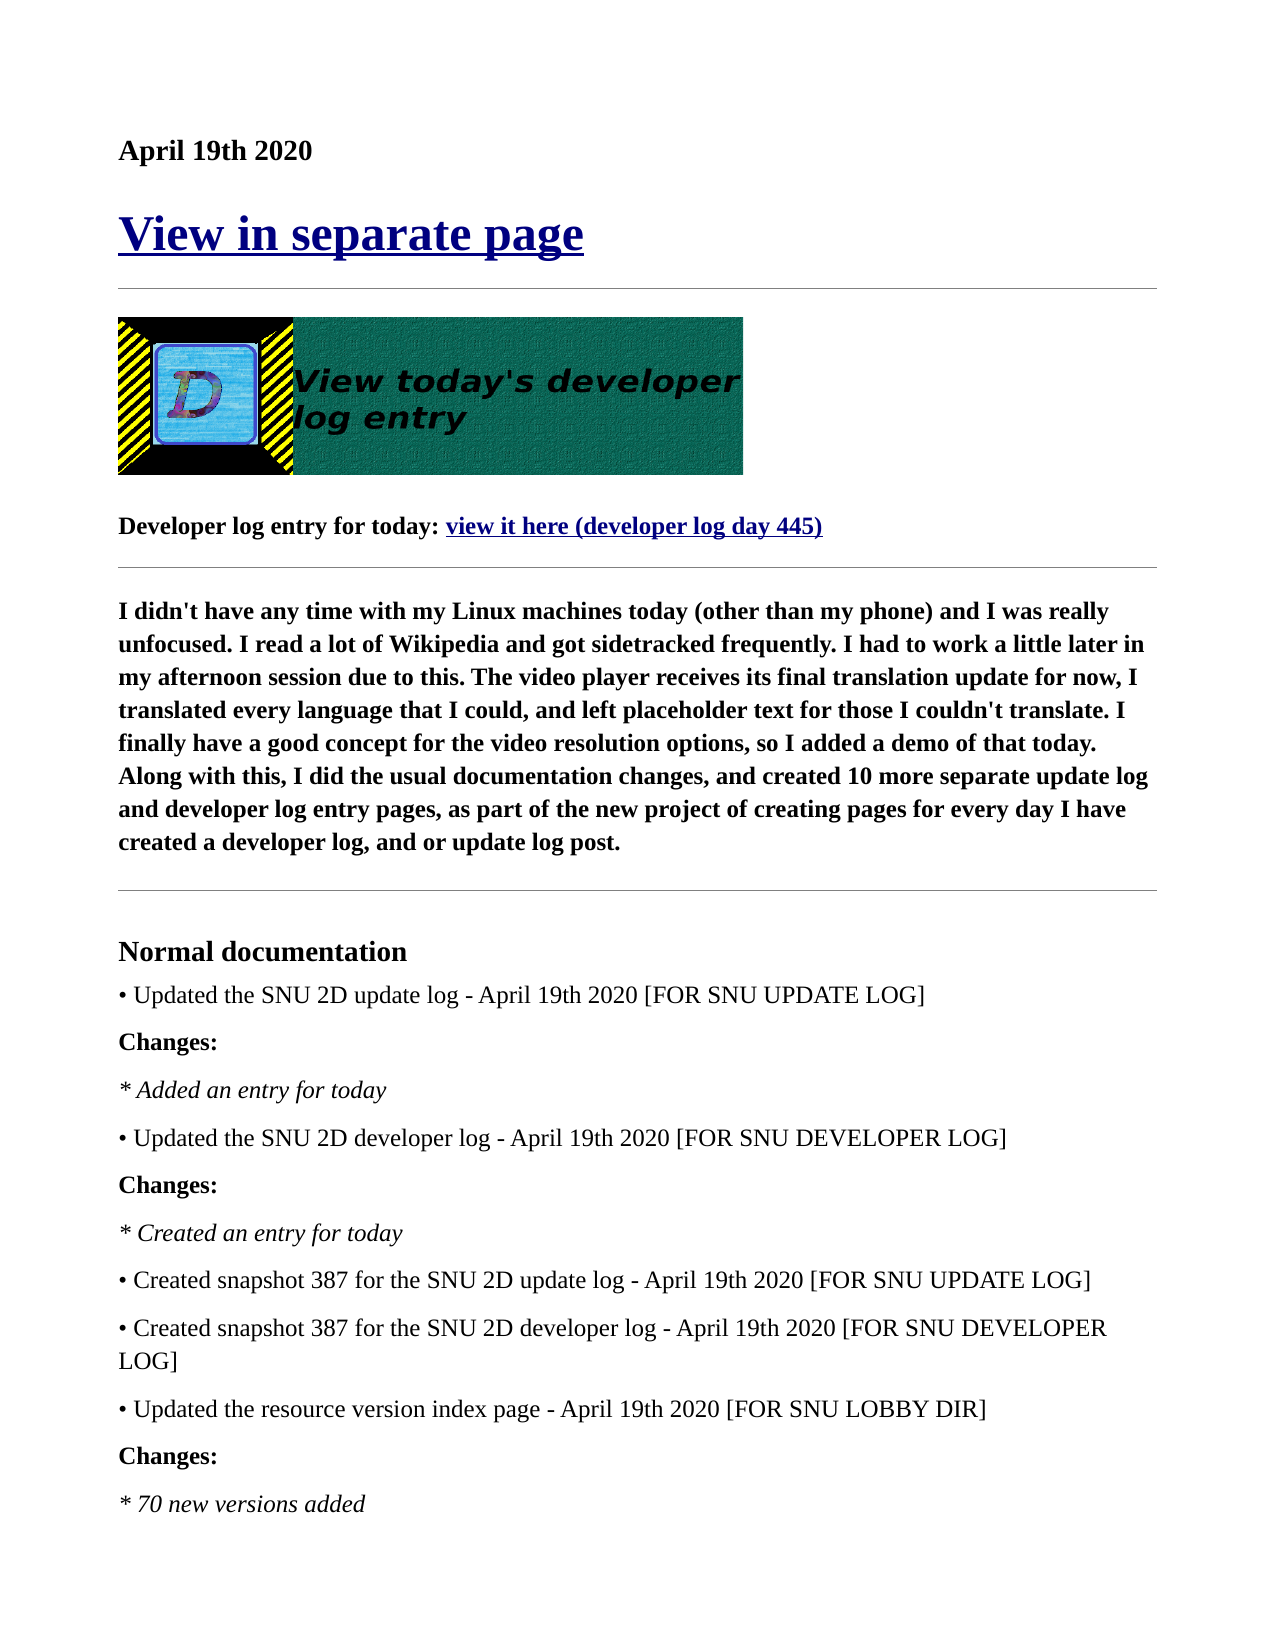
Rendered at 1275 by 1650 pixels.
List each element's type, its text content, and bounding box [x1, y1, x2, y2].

subtitle Normal documentation [118, 934, 1157, 967]
text Changes: [118, 1027, 1157, 1056]
text * 70 new versions added [118, 1489, 1157, 1518]
text • Created snapshot 387 for the SNU 2D update log - April 19th 2020 [FOR SNU UPDATE LOG] [118, 1266, 1157, 1294]
picture [118, 317, 744, 475]
text * Added an entry for today [118, 1075, 1157, 1104]
text Changes: [118, 1441, 1157, 1470]
text • Created snapshot 387 for the SNU 2D developer log - April 19th 2020 [FOR SNU DEVELOPER LOG] [118, 1313, 1157, 1375]
subtitle April 19th 2020 [118, 133, 1157, 166]
text * Created an entry for today [118, 1218, 1157, 1247]
text • Updated the resource version index page - April 19th 2020 [FOR SNU LOBBY DIR] [118, 1394, 1157, 1422]
text Changes: [118, 1170, 1157, 1199]
text • Updated the SNU 2D update log - April 19th 2020 [FOR SNU UPDATE LOG] [118, 980, 1157, 1009]
subtitle Developer log entry for today: view it here (developer log day 445) [118, 511, 1157, 540]
text • Updated the SNU 2D developer log - April 19th 2020 [FOR SNU DEVELOPER LOG] [118, 1123, 1157, 1151]
text I didn't have any time with my Linux machines today (other than my phone) and I was really unfocused. I read a lot of Wikipedia and got sidetracked frequently. I had to work a little later in my afternoon session due to this. The video player receives its final translation update for now, I translated every language that I could, and left placeholder text for those I couldn't translate. I finally have a good concept for the video resolution options, so I added a demo of that today. Along with this, I did the usual documentation changes, and created 10 more separate update log and developer log entry pages, as part of the new project of creating pages for every day I have created a developer log, and or update log post. [118, 596, 1157, 856]
subtitle View in separate page [118, 204, 1157, 261]
